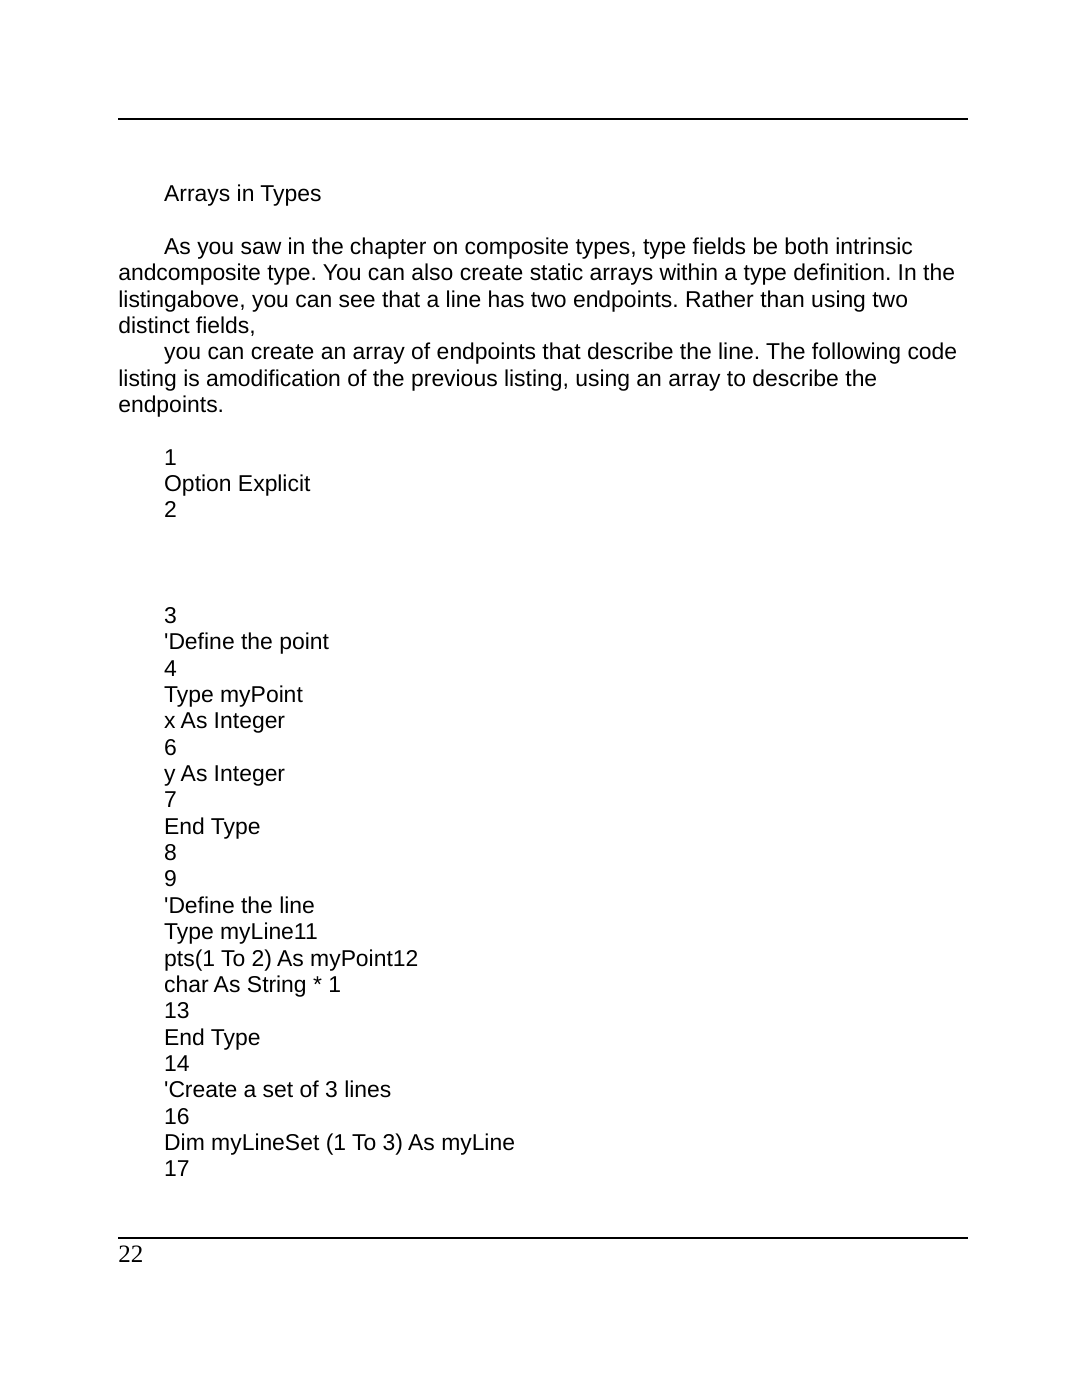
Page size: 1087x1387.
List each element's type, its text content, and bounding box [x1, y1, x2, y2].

text Type myLine11 [118, 918, 968, 944]
text 17 [118, 1155, 968, 1182]
text Option Explicit [118, 470, 968, 496]
text 'Define the line [118, 892, 968, 918]
text pts(1 To 2) As myPoint12 [118, 944, 968, 971]
text Arrays in Types [118, 180, 968, 207]
text 8 [118, 839, 968, 865]
text 13 [118, 997, 968, 1023]
text 4 [118, 654, 968, 681]
text 3 [118, 602, 968, 628]
text End Type [118, 1023, 968, 1050]
text y As Integer [118, 760, 968, 786]
text End Type [118, 813, 968, 839]
text 1 [118, 444, 968, 470]
text 'Create a set of 3 lines [118, 1076, 968, 1103]
text you can create an array of endpoints that describe the line. The following code listing is amodification of the previous listing, using an array to describe the endpoints. [118, 338, 968, 417]
text 2 [118, 496, 968, 523]
text As you saw in the chapter on composite types, type fields be both intrinsic andcomposite type. You can also create static arrays within a type definition. In the listingabove, you can see that a line has two endpoints. Rather than using two distinct fields, [118, 233, 968, 338]
text 7 [118, 786, 968, 813]
text 14 [118, 1050, 968, 1076]
text 6 [118, 734, 968, 760]
text 16 [118, 1103, 968, 1129]
text 9 [118, 865, 968, 892]
text 'Define the point [118, 628, 968, 654]
text Type myPoint [118, 681, 968, 707]
text Dim myLineSet (1 To 3) As myLine [118, 1129, 968, 1155]
text char As String * 1 [118, 971, 968, 997]
text x As Integer [118, 707, 968, 734]
